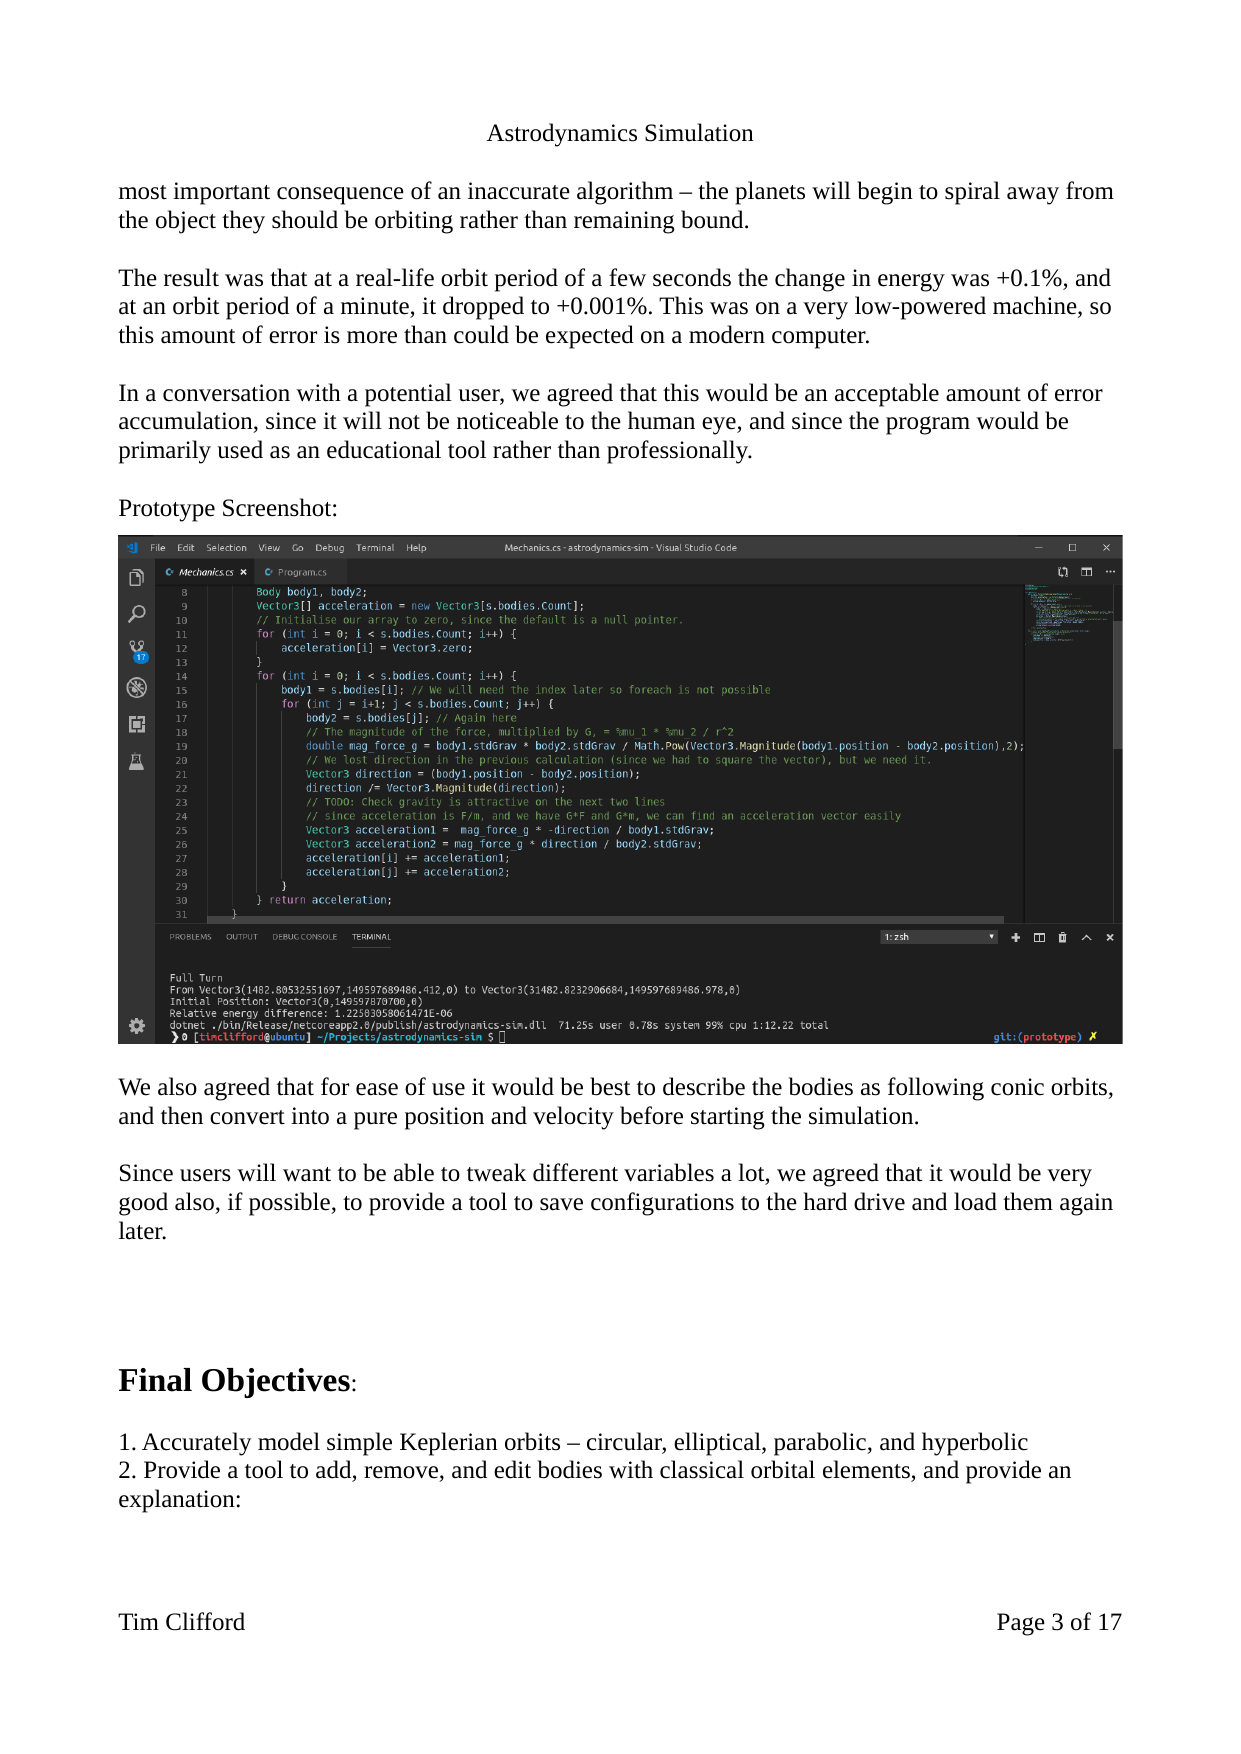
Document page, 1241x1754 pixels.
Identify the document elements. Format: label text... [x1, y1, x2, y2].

text The result was that at a real-life orbit period of a few seconds the change in energy was +0.1%, and at an orbit period of a minute, it dropped to +0.001%. This was on a very low-powered machine, so this amount of error is more than could be expected on a modern computer. [118, 263, 1122, 349]
text Final Objectives: [118, 1360, 1122, 1398]
text We also agreed that for ease of use it would be best to describe the bodies as following conic orbits, and then convert into a pure position and velocity before starting the simulation. [118, 1072, 1122, 1130]
text Since users will want to be able to tweak different variables a lot, we agreed that it would be very good also, if possible, to provide a tool to save configurations to the hard drive and load them again later. [118, 1158, 1122, 1245]
picture [119, 535, 1123, 1044]
text most important consequence of an inaccurate algorithm – the planets will begin to spiral away from the object they should be orbiting rather than remaining bound. [118, 176, 1122, 234]
text 1. Accurately model simple Keplerian orbits – circular, elliptical, parabolic, and hyperbolic [118, 1427, 1122, 1456]
text 2. Provide a tool to add, remove, and edit bodies with classical orbital elements, and provide an explanation: [118, 1456, 1122, 1513]
text Prototype Screenshot: [118, 493, 1122, 521]
text In a conversation with a potential user, we agreed that this would be an acceptable amount of error accumulation, since it will not be noticeable to the human eye, and since the program would be primarily used as an educational tool rather than professionally. [118, 378, 1122, 464]
